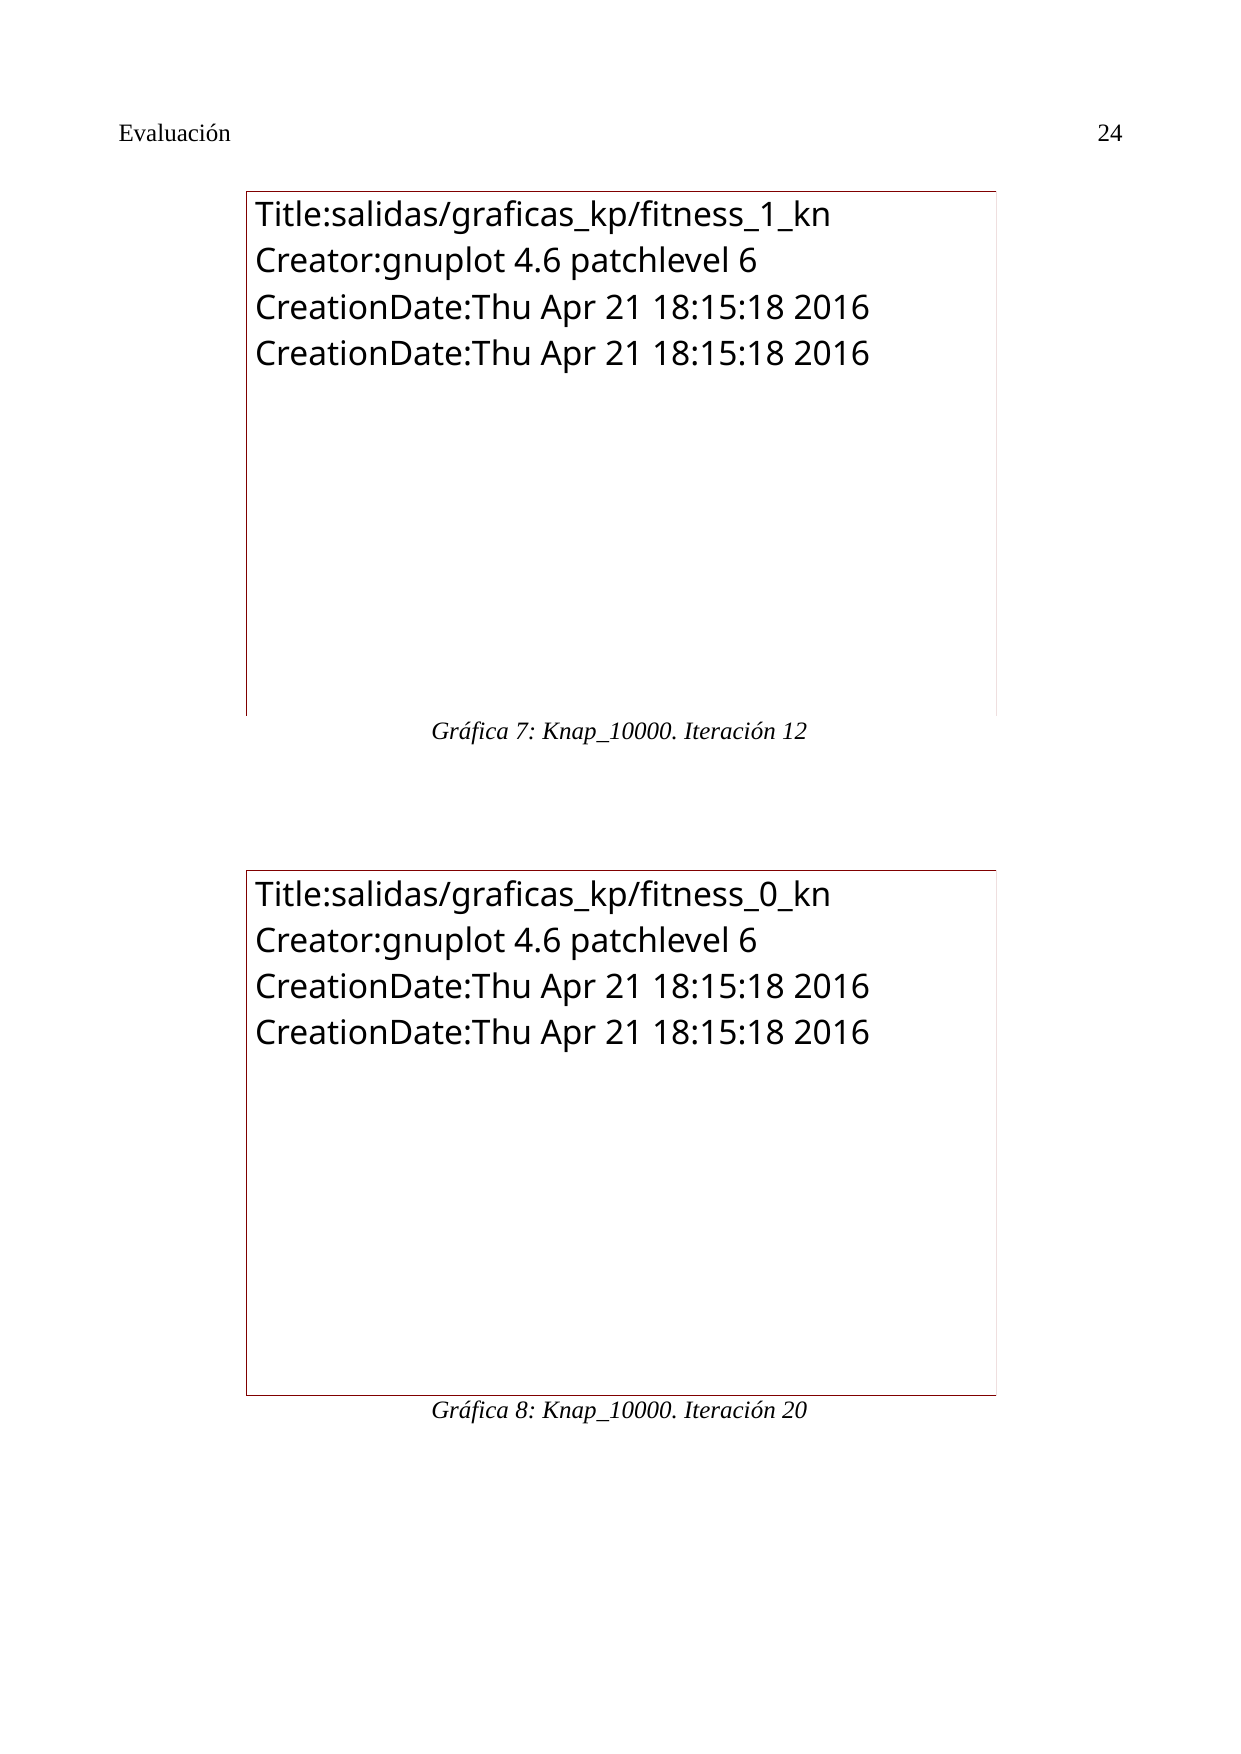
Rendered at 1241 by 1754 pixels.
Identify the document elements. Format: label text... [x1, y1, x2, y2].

text Gráfica 7: Knap_10000. Iteración 12 [244, 189, 996, 745]
text Gráfica 8: Knap_10000. Iteración 20 [244, 868, 996, 1424]
